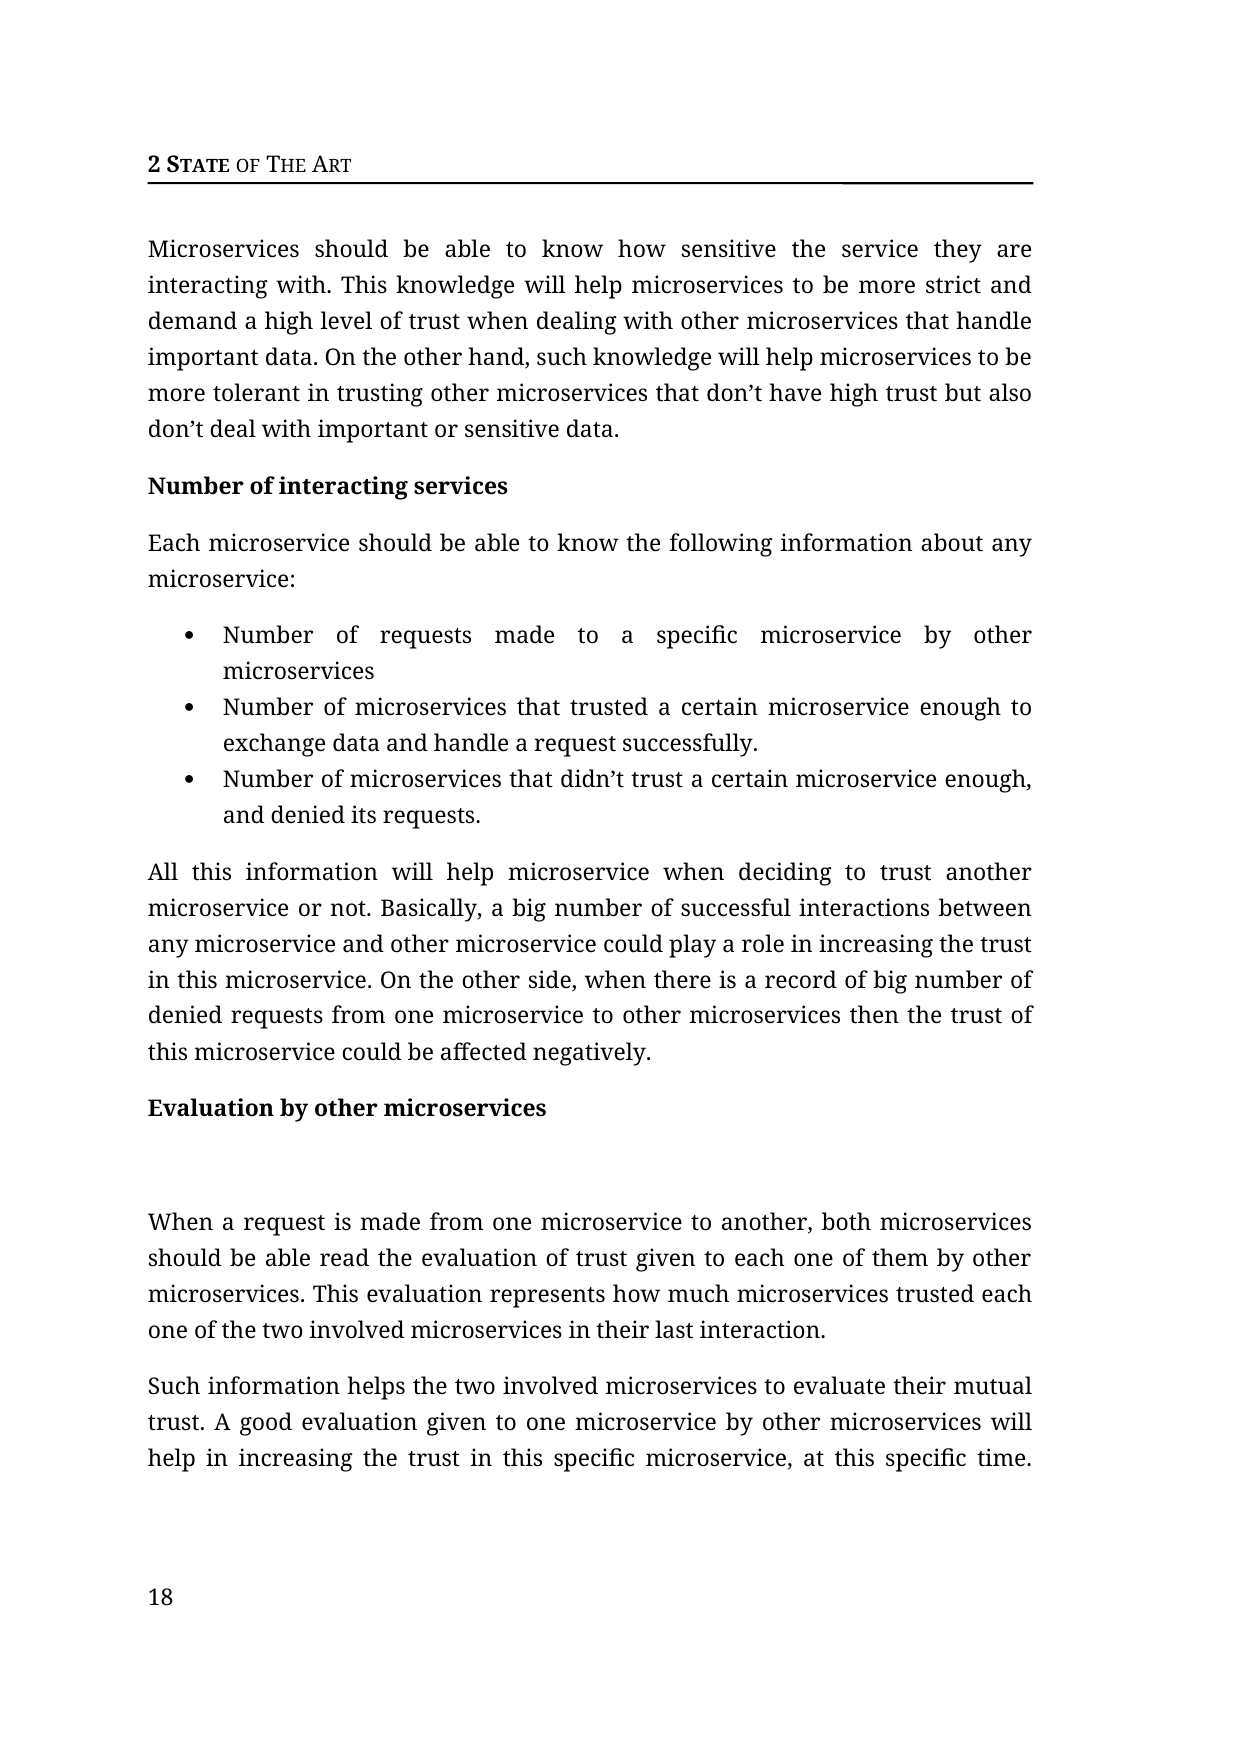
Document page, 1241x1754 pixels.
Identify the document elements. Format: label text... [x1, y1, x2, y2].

text Such information helps the two involved microservices to evaluate their mutual trust. A good evaluation given to one microservice by other microservices will help in increasing the trust in this specific microservice, at this specific time. [148, 1370, 1033, 1473]
text Each microservice should be able to know the following information about any microservice: [148, 527, 1033, 594]
text All this information will help microservice when deciding to trust another microservice or not. Basically, a big number of successful interactions between any microservice and other microservice could play a role in increasing the trust in this microservice. On the other side, when there is a record of big number of denied requests from one microservice to other microservices then the trust of this microservice could be affected negatively. [148, 856, 1033, 1067]
text When a request is made from one microservice to another, both microservices should be able read the evaluation of trust given to each one of them by other microservices. This evaluation represents how much microservices trusted each one of the two involved microservices in their last interaction. [148, 1206, 1033, 1345]
text Evaluation by other microservices [148, 1092, 1033, 1123]
list Number of requests made to a specific microservice by other microservices [185, 619, 1033, 686]
text Microservices should be able to know how sensitive the service they are interacting with. This knowledge will help microservices to be more strict and demand a high level of trust when dealing with other microservices that handle important data. On the other hand, such knowledge will help microservices to be more tolerant in trusting other microservices that don’t have high trust but also don’t deal with important or sensitive data. [148, 233, 1033, 444]
text Number of interacting services [148, 470, 1033, 501]
list Number of microservices that didn’t trust a certain microservice enough, and denied its requests. [185, 763, 1033, 830]
list Number of microservices that trusted a certain microservice enough to exchange data and handle a request successfully. [185, 691, 1033, 758]
